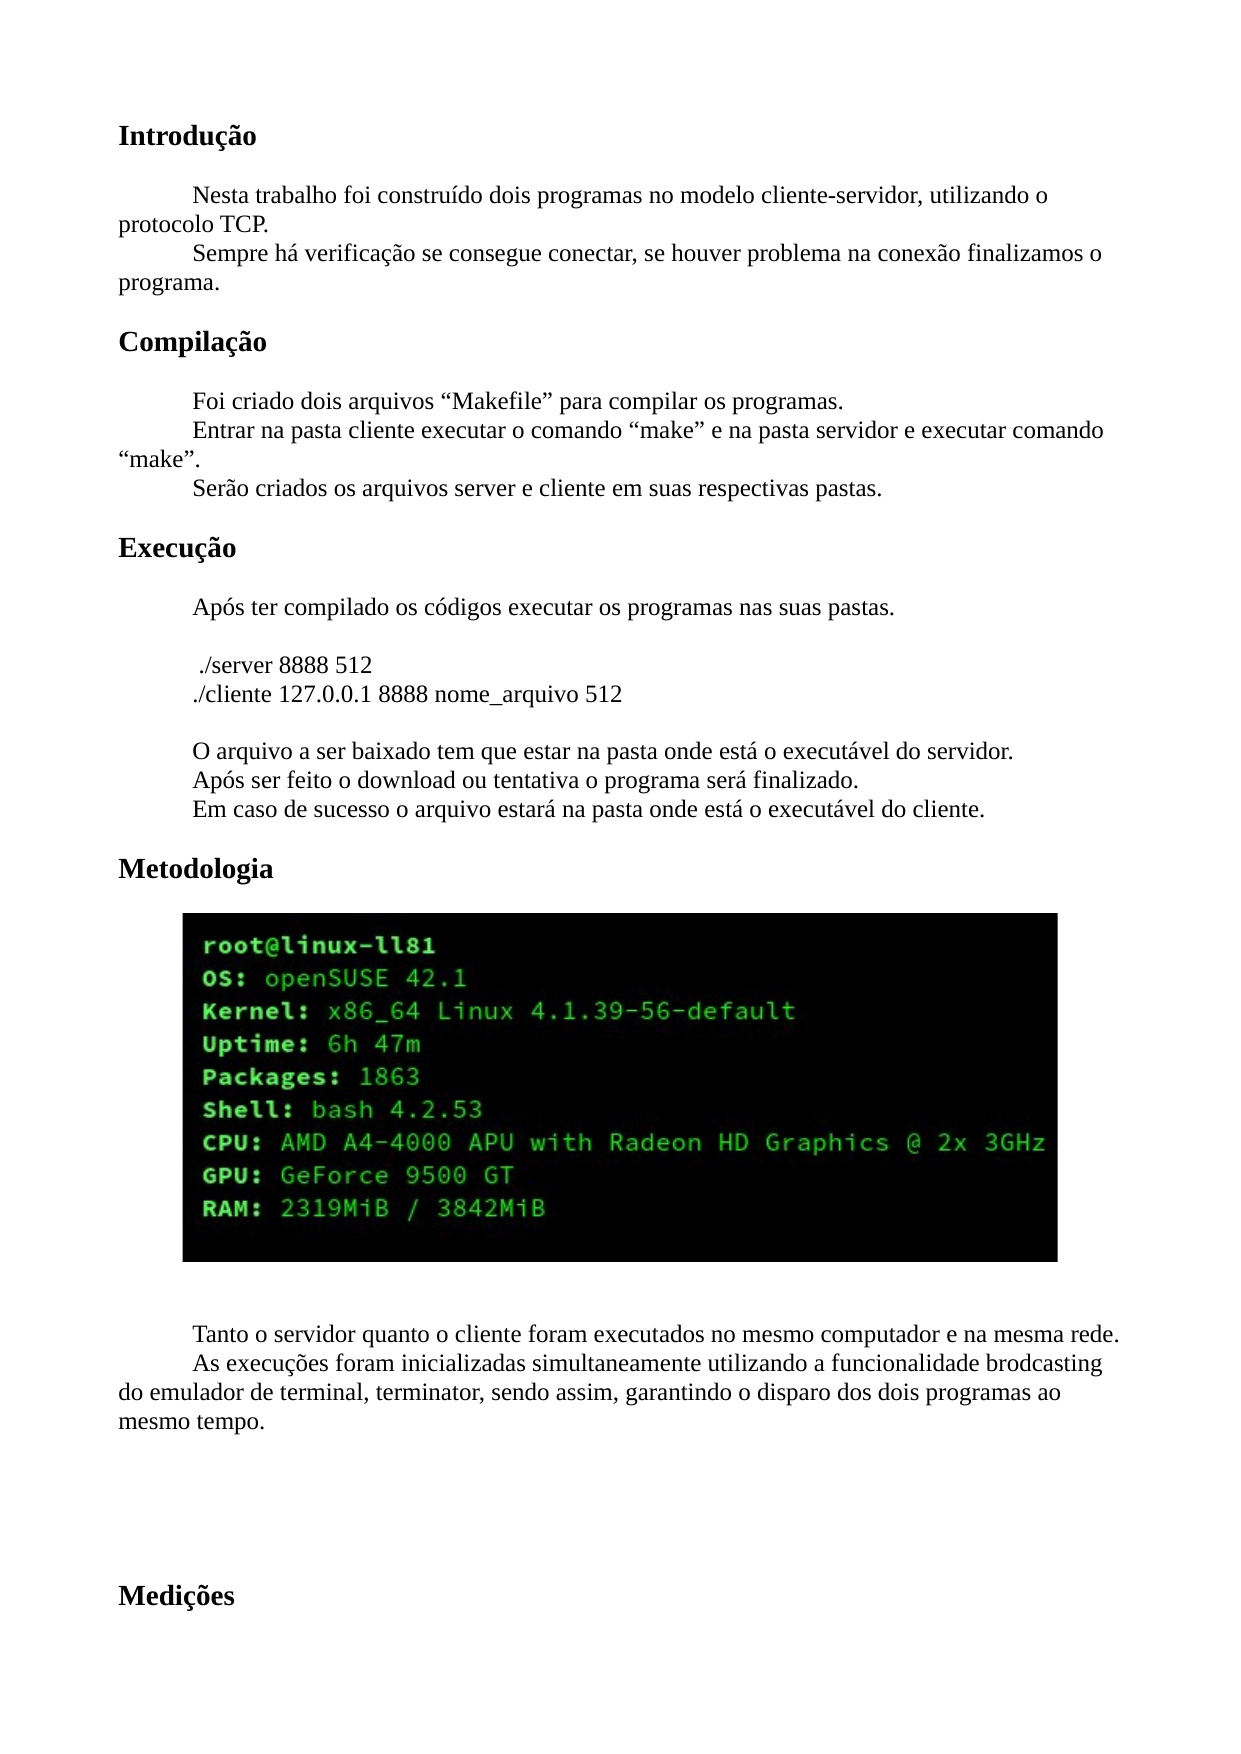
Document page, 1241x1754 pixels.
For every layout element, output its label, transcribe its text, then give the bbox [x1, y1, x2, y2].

text Medições [118, 1578, 1122, 1612]
text Após ter compilado os códigos executar os programas nas suas pastas. [118, 592, 1122, 621]
text Execução [118, 530, 1122, 564]
text ./cliente 127.0.0.1 8888 nome_arquivo 512 [118, 679, 1122, 707]
text Nesta trabalho foi construído dois programas no modelo cliente-servidor, utilizando o protocolo TCP. [118, 180, 1122, 238]
text Tanto o servidor quanto o cliente foram executados no mesmo computador e na mesma rede. As execuções foram inicializadas simultaneamente utilizando a funcionalidade brodcasting do emulador de terminal, terminator, sendo assim, garantindo o disparo dos dois programas ao mesmo tempo. [118, 1319, 1122, 1434]
text Serão criados os arquivos server e cliente em suas respectivas pastas. [118, 473, 1122, 501]
text Foi criado dois arquivos “Makefile” para compilar os programas. [118, 386, 1122, 415]
text Em caso de sucesso o arquivo estará na pasta onde está o executável do cliente. [118, 794, 1122, 822]
text Metodologia [118, 851, 1122, 885]
picture [182, 913, 1058, 1262]
text Após ser feito o download ou tentativa o programa será finalizado. [118, 765, 1122, 794]
text O arquivo a ser baixado tem que estar na pasta onde está o executável do servidor. [118, 736, 1122, 765]
text ./server 8888 512 [118, 650, 1122, 679]
text Sempre há verificação se consegue conectar, se houver problema na conexão finalizamos o programa. [118, 238, 1122, 295]
text Compilação [118, 324, 1122, 358]
text Entrar na pasta cliente executar o comando “make” e na pasta servidor e executar comando “make”. [118, 415, 1122, 473]
text Introdução [118, 118, 1122, 152]
